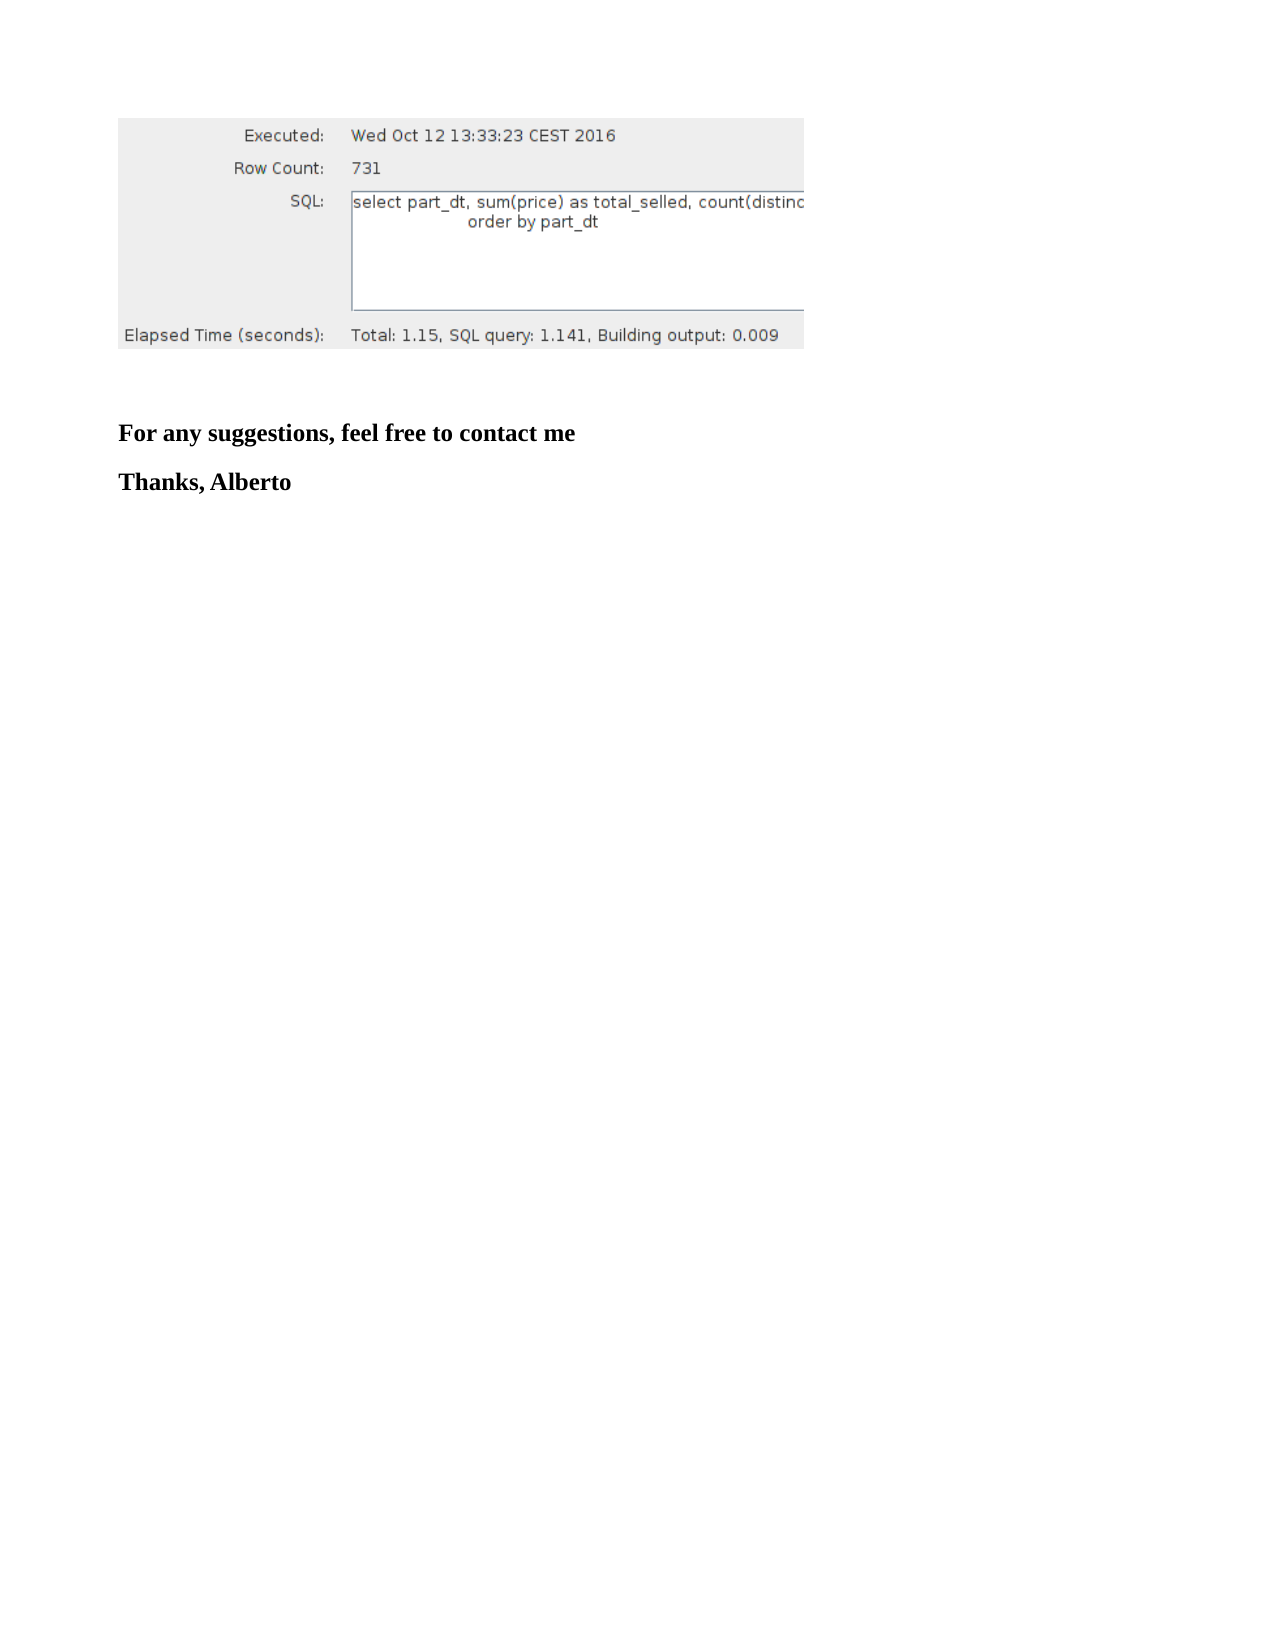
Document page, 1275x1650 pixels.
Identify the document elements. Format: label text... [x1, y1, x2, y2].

text For any suggestions, feel free to contact me [118, 418, 1157, 447]
picture [118, 118, 804, 349]
text Thanks, Alberto [118, 467, 1157, 496]
